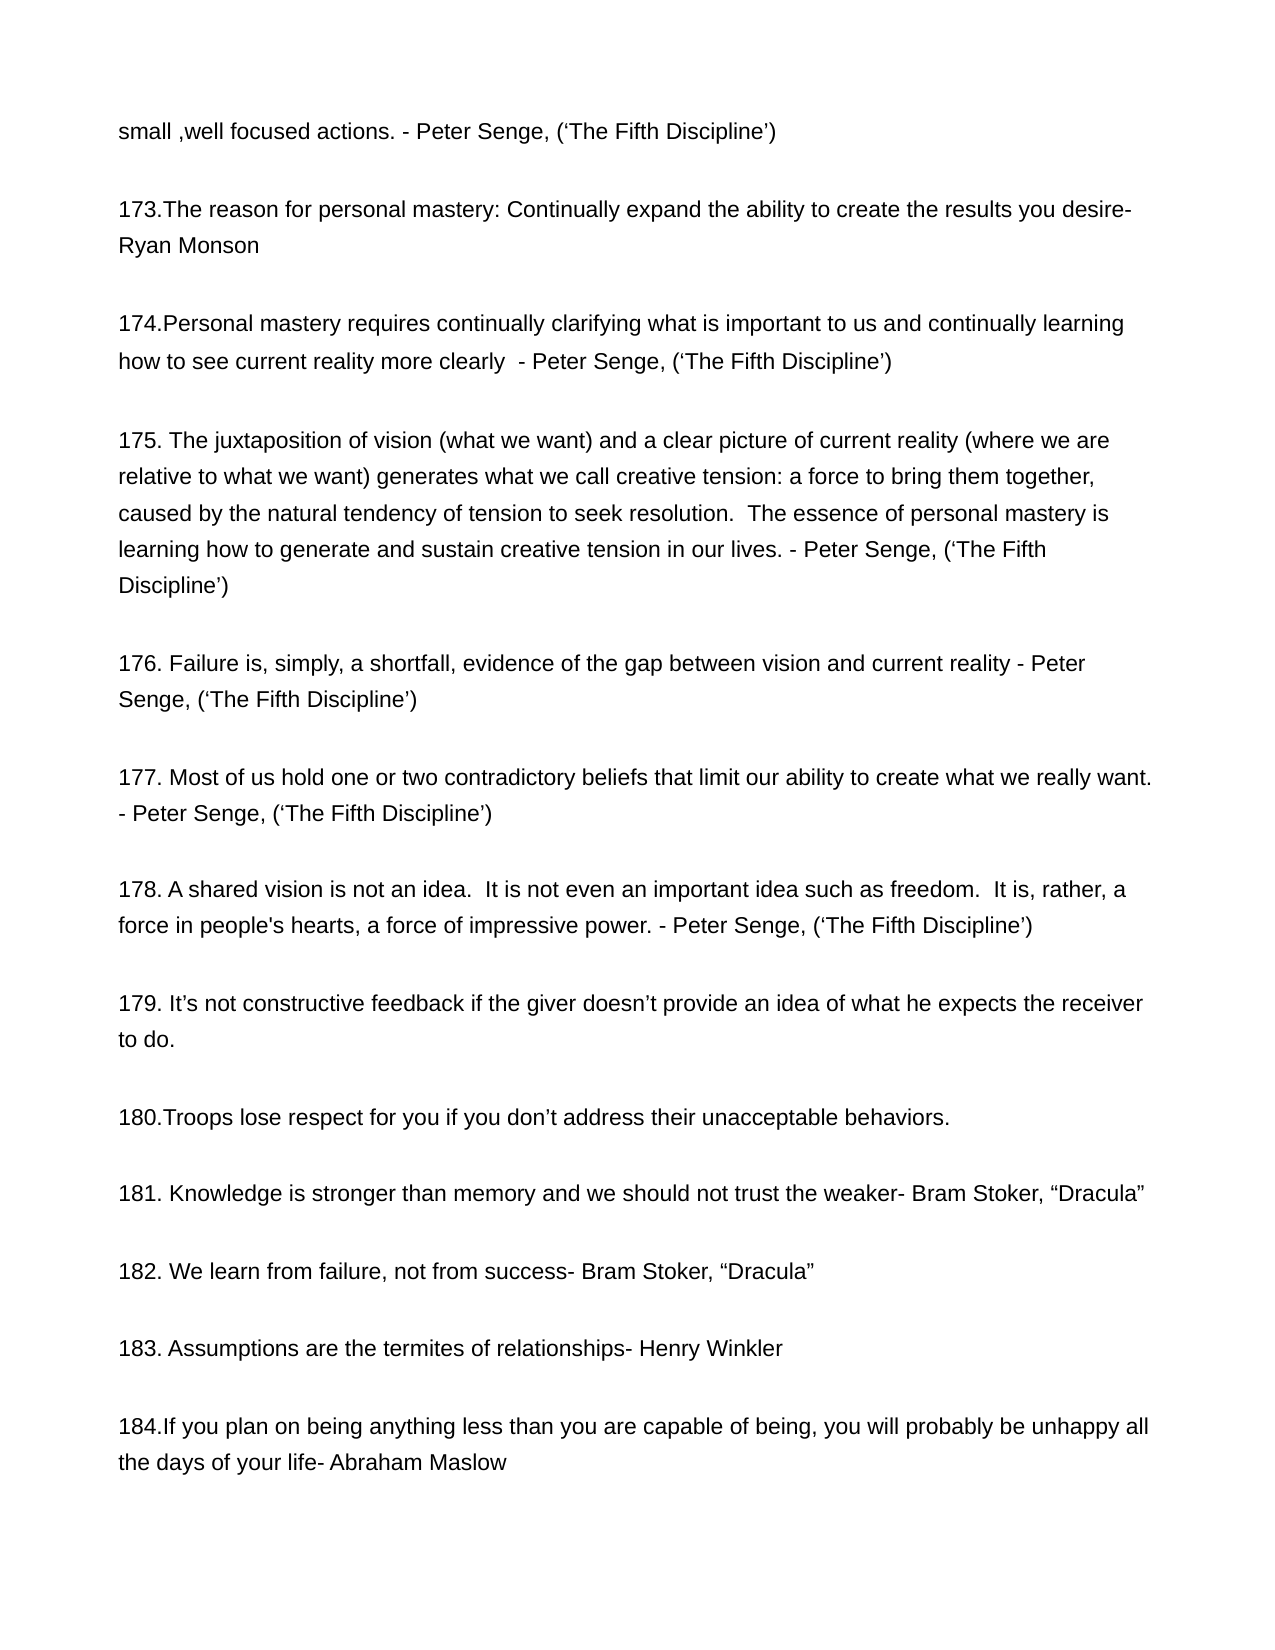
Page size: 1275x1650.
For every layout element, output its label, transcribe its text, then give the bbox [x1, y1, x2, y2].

text 180.Troops lose respect for you if you don’t address their unacceptable behaviors. [118, 1104, 1157, 1130]
text 181. Knowledge is stronger than memory and we should not trust the weaker- Bram Stoker, “Dracula” [118, 1180, 1157, 1206]
text 182. We learn from failure, not from success- Bram Stoker, “Dracula” [118, 1258, 1157, 1284]
text 174.Personal mastery requires continually clarifying what is important to us and continually learning how to see current reality more clearly - Peter Senge, (‘The Fifth Discipline’) [118, 310, 1157, 375]
text 178. A shared vision is not an idea. It is not even an important idea such as freedom. It is, rather, a force in people's hearts, a force of impressive power. - Peter Senge, (‘The Fifth Discipline’) [118, 876, 1157, 939]
text 179. It’s not constructive feedback if the giver doesn’t provide an idea of what he expects the receiver to do. [118, 990, 1157, 1053]
text small ,well focused actions. - Peter Senge, (‘The Fifth Discipline’) [118, 118, 1157, 144]
text 177. Most of us hold one or two contradictory beliefs that limit our ability to create what we really want. - Peter Senge, (‘The Fifth Discipline’) [118, 764, 1157, 827]
text 183. Assumptions are the termites of relationships- Henry Winkler [118, 1335, 1157, 1362]
text 176. Failure is, simply, a shortfall, evidence of the gap between vision and current reality - Peter Senge, (‘The Fifth Discipline’) [118, 650, 1157, 713]
text 175. The juxtaposition of vision (what we want) and a clear picture of current reality (where we are relative to what we want) generates what we call creative tension: a force to bring them together, caused by the natural tendency of tension to seek resolution. The essence of personal mastery is learning how to generate and sustain creative tension in our lives. - Peter Senge, (‘The Fifth Discipline’) [118, 427, 1157, 599]
text 184.If you plan on being anything less than you are capable of being, you will probably be unhappy all the days of your life- Abraham Maslow [118, 1413, 1157, 1476]
text 173.The reason for personal mastery: Continually expand the ability to create the results you desire- Ryan Monson [118, 196, 1157, 258]
